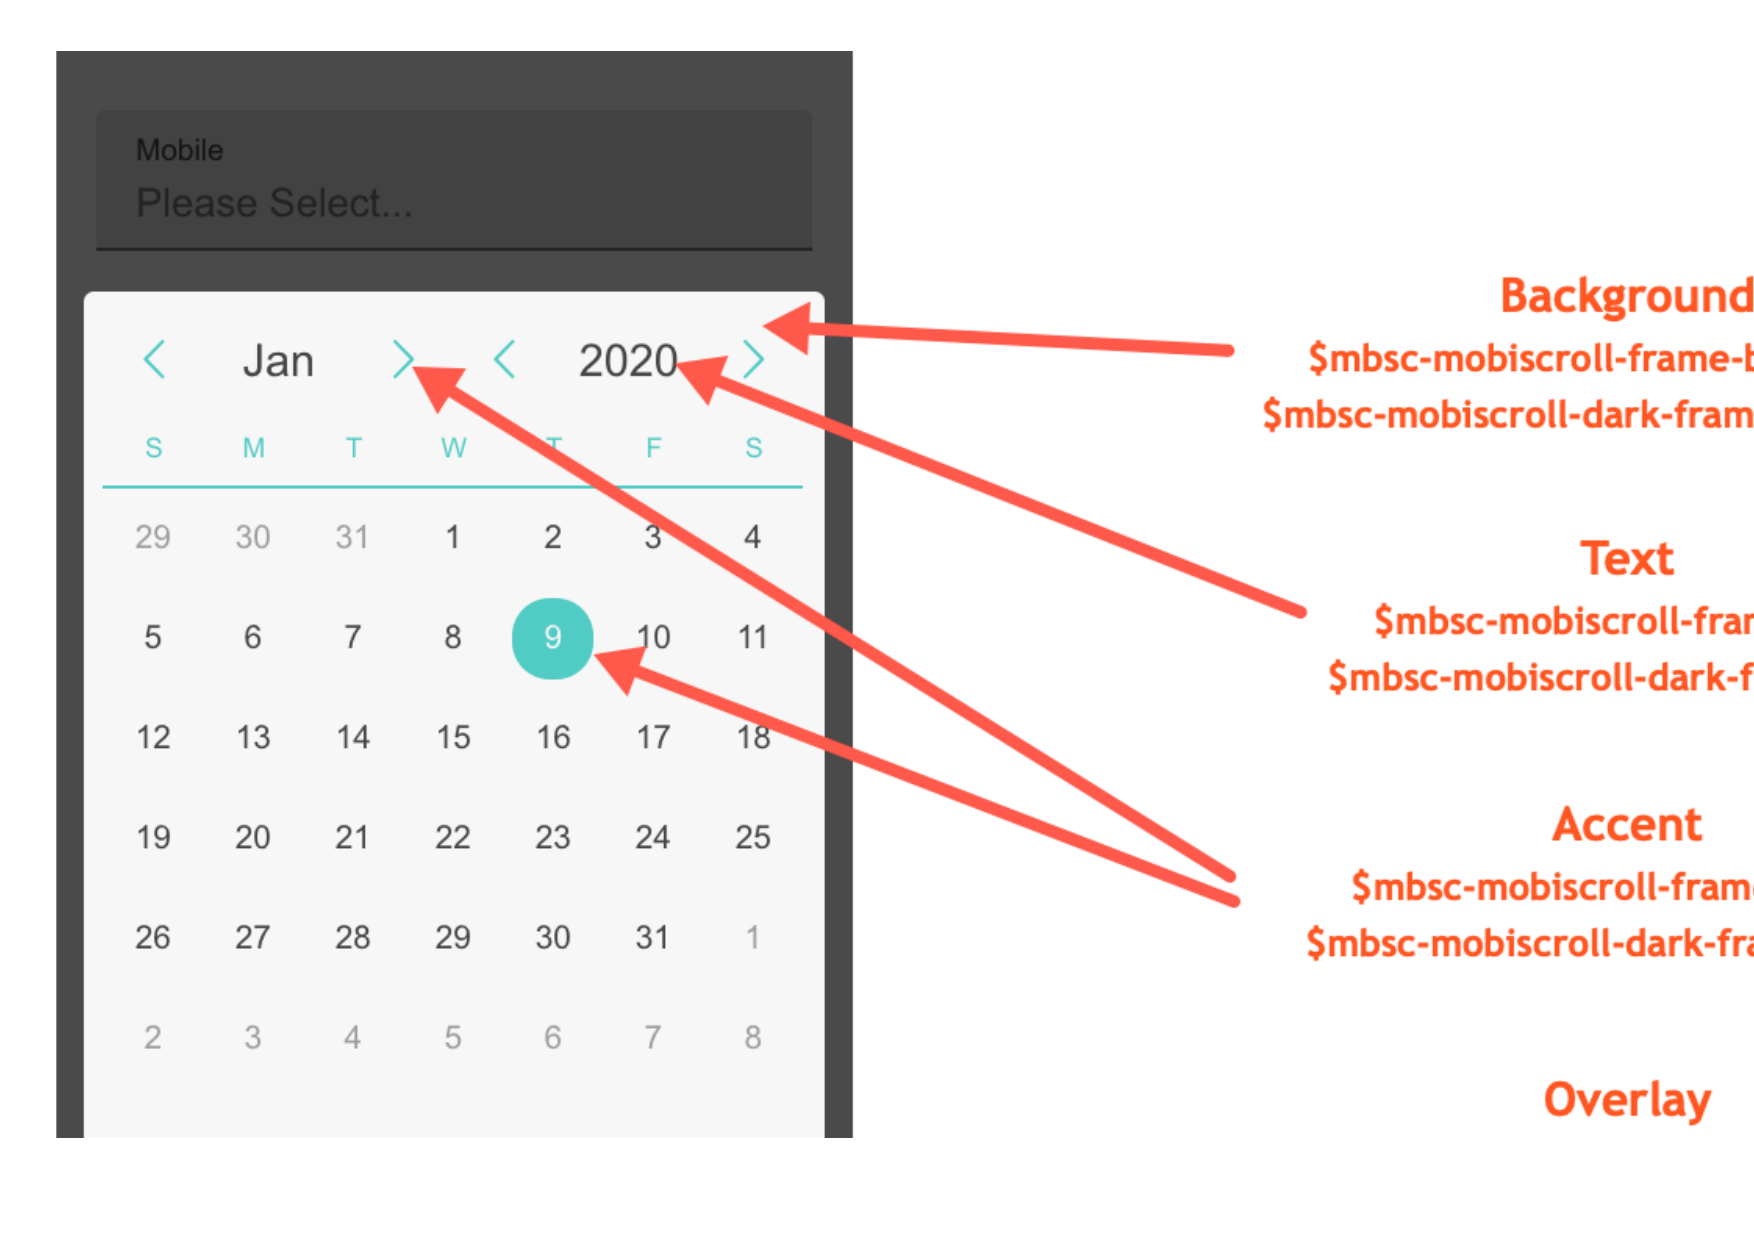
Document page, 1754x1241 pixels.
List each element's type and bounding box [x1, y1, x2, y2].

picture [56, 51, 1754, 1138]
